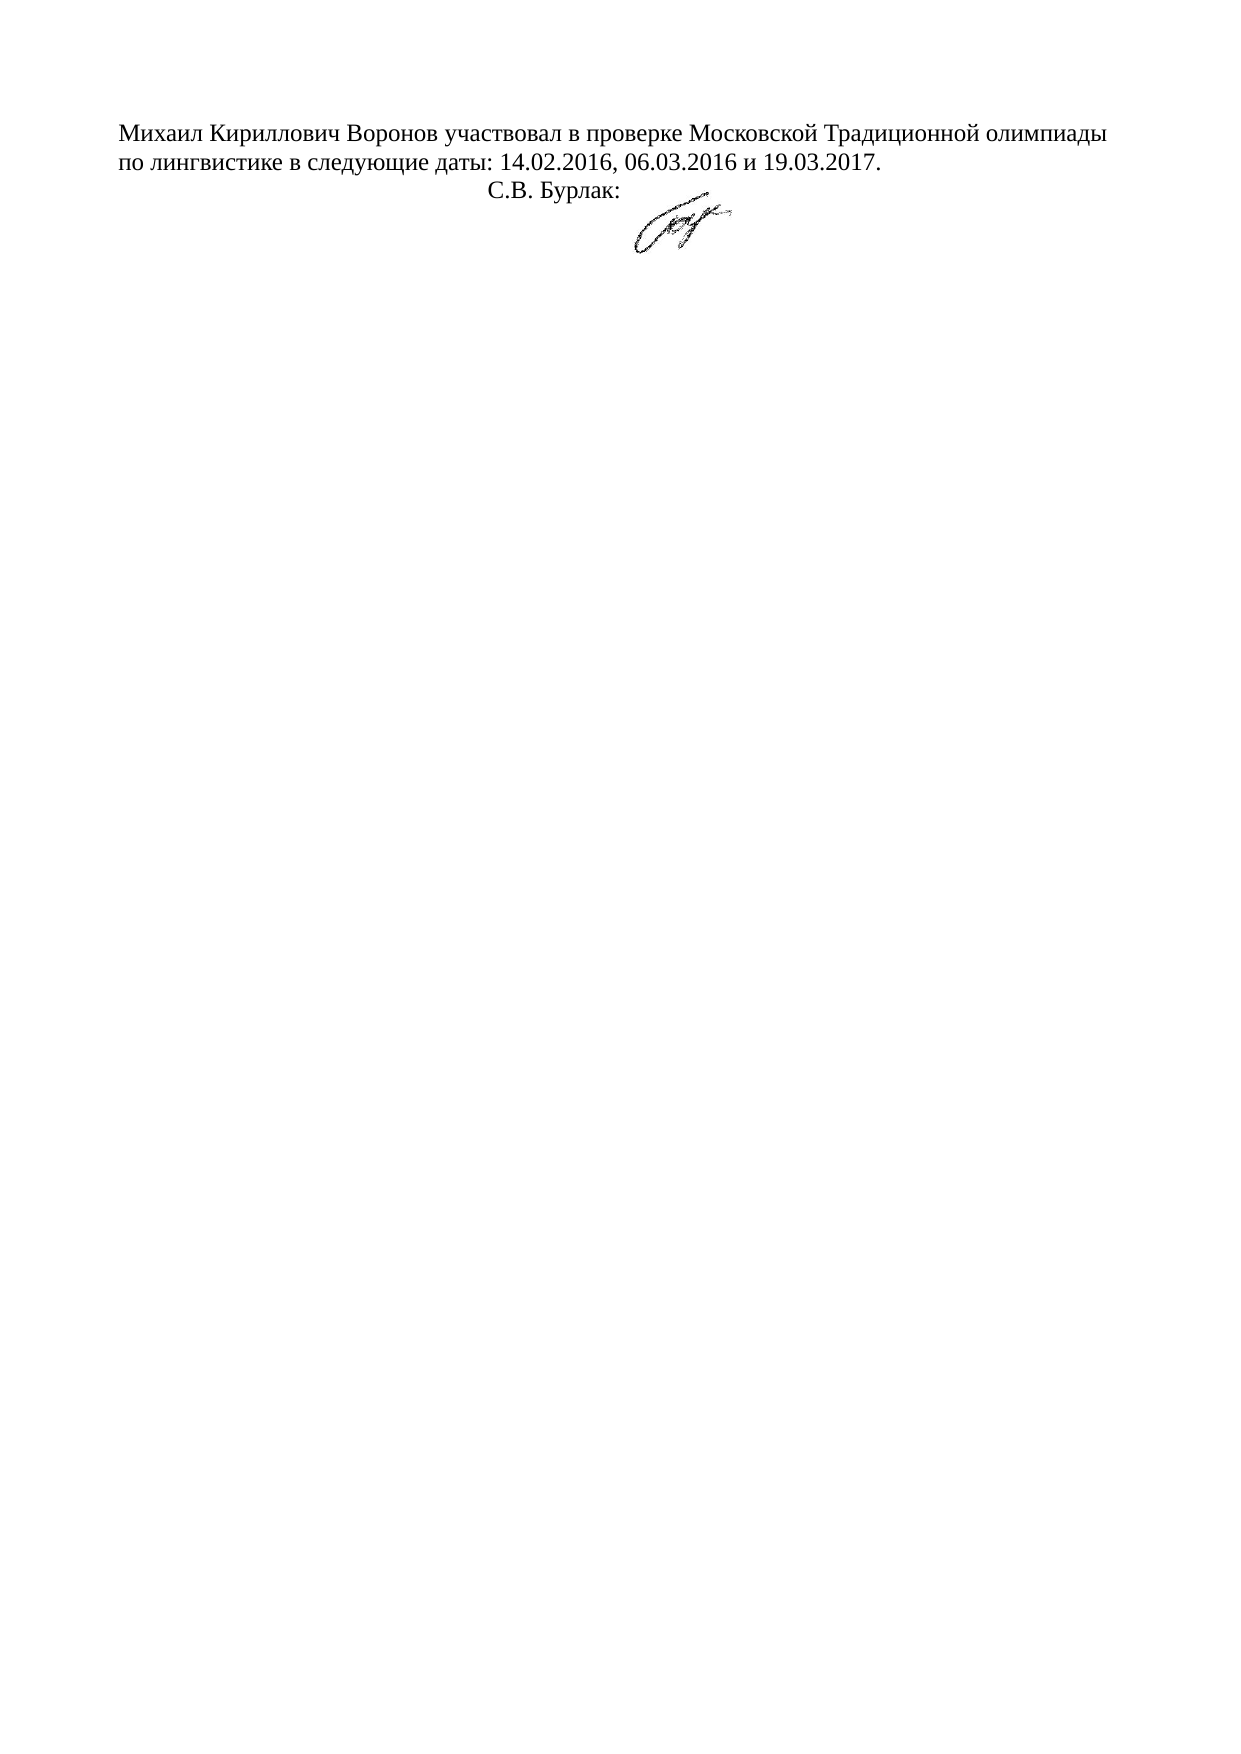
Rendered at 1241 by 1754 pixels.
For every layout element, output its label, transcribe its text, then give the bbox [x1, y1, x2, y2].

text С.В. Бурлак: [118, 176, 1122, 204]
picture [632, 190, 744, 254]
text Михаил Кириллович Воронов участвовал в проверке Московской Традиционной олимпиады по лингвистике в следующие даты: 14.02.2016, 06.03.2016 и 19.03.2017. [118, 118, 1122, 176]
